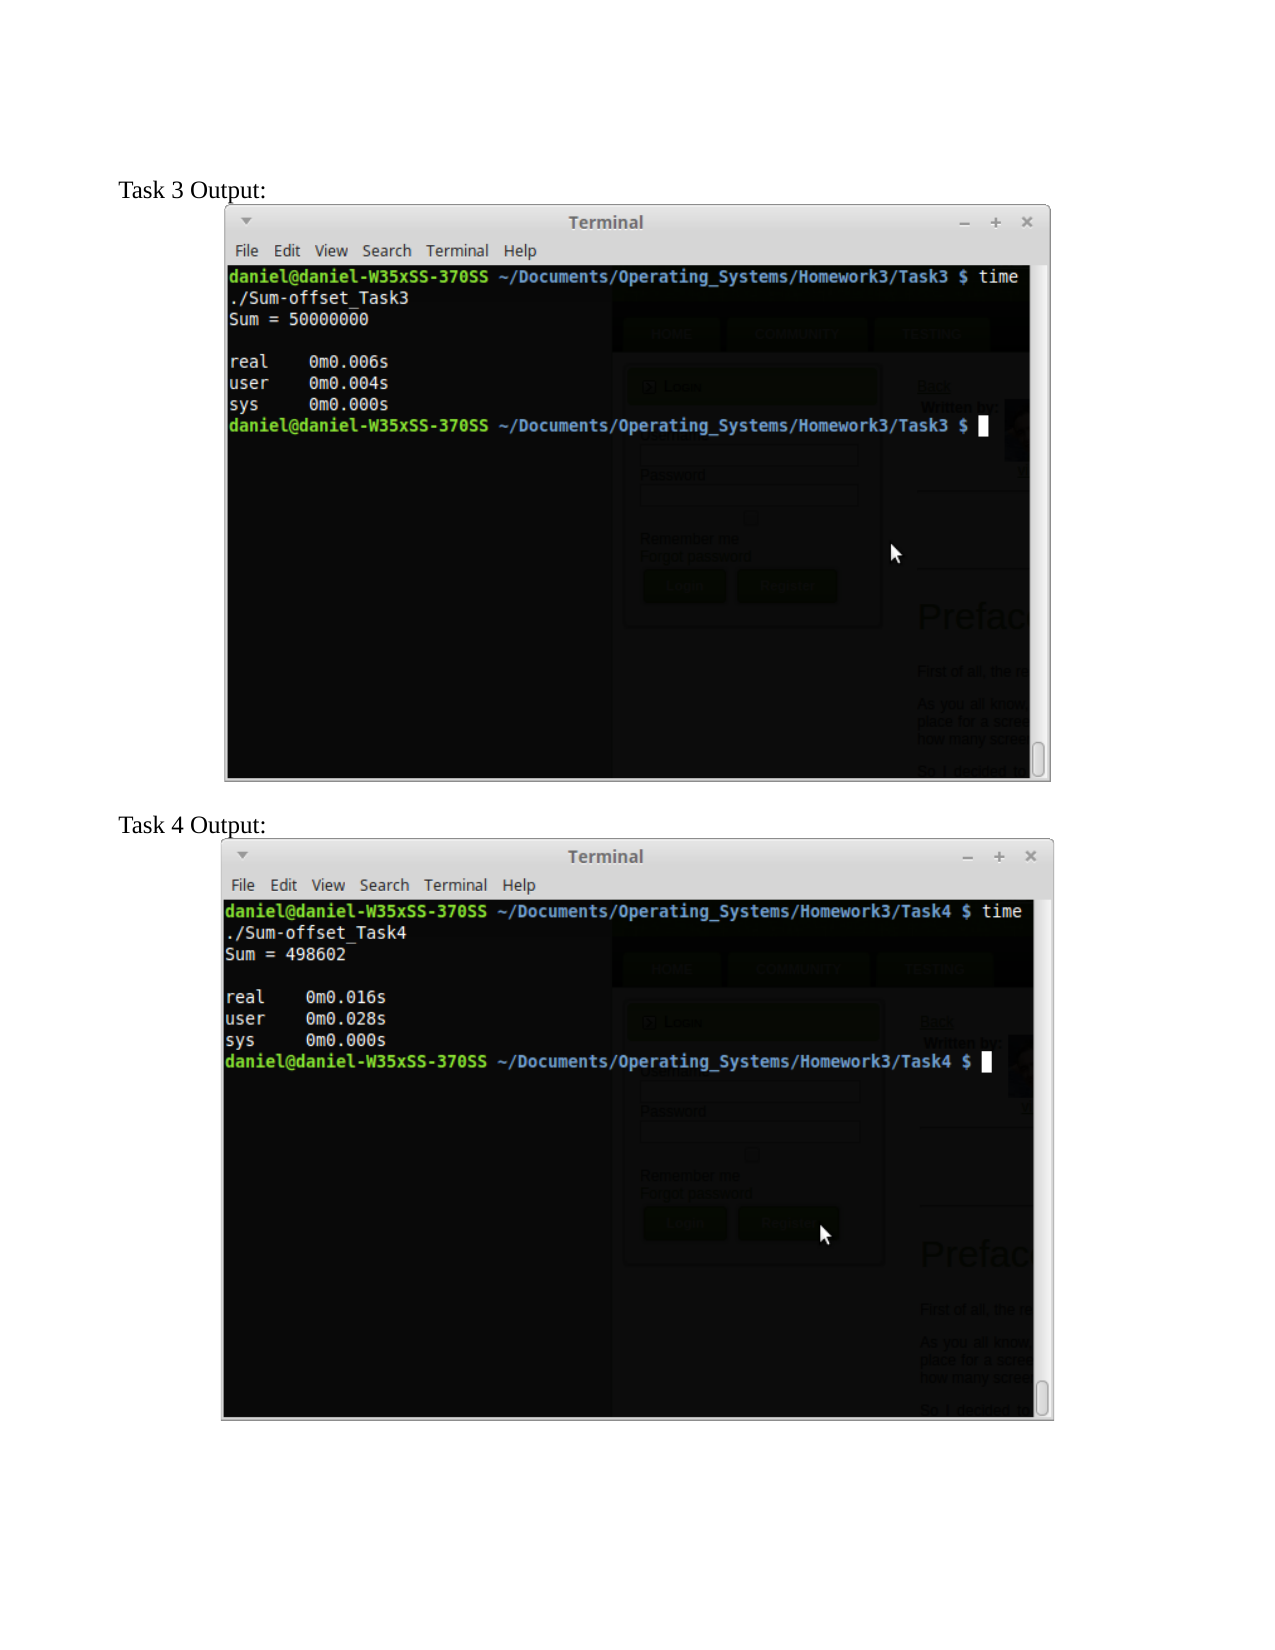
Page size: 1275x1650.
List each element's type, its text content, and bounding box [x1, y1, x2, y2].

text Task 4 Output: [118, 810, 1157, 839]
picture [224, 204, 1051, 782]
picture [220, 838, 1055, 1421]
text Task 3 Output: [118, 176, 1157, 204]
